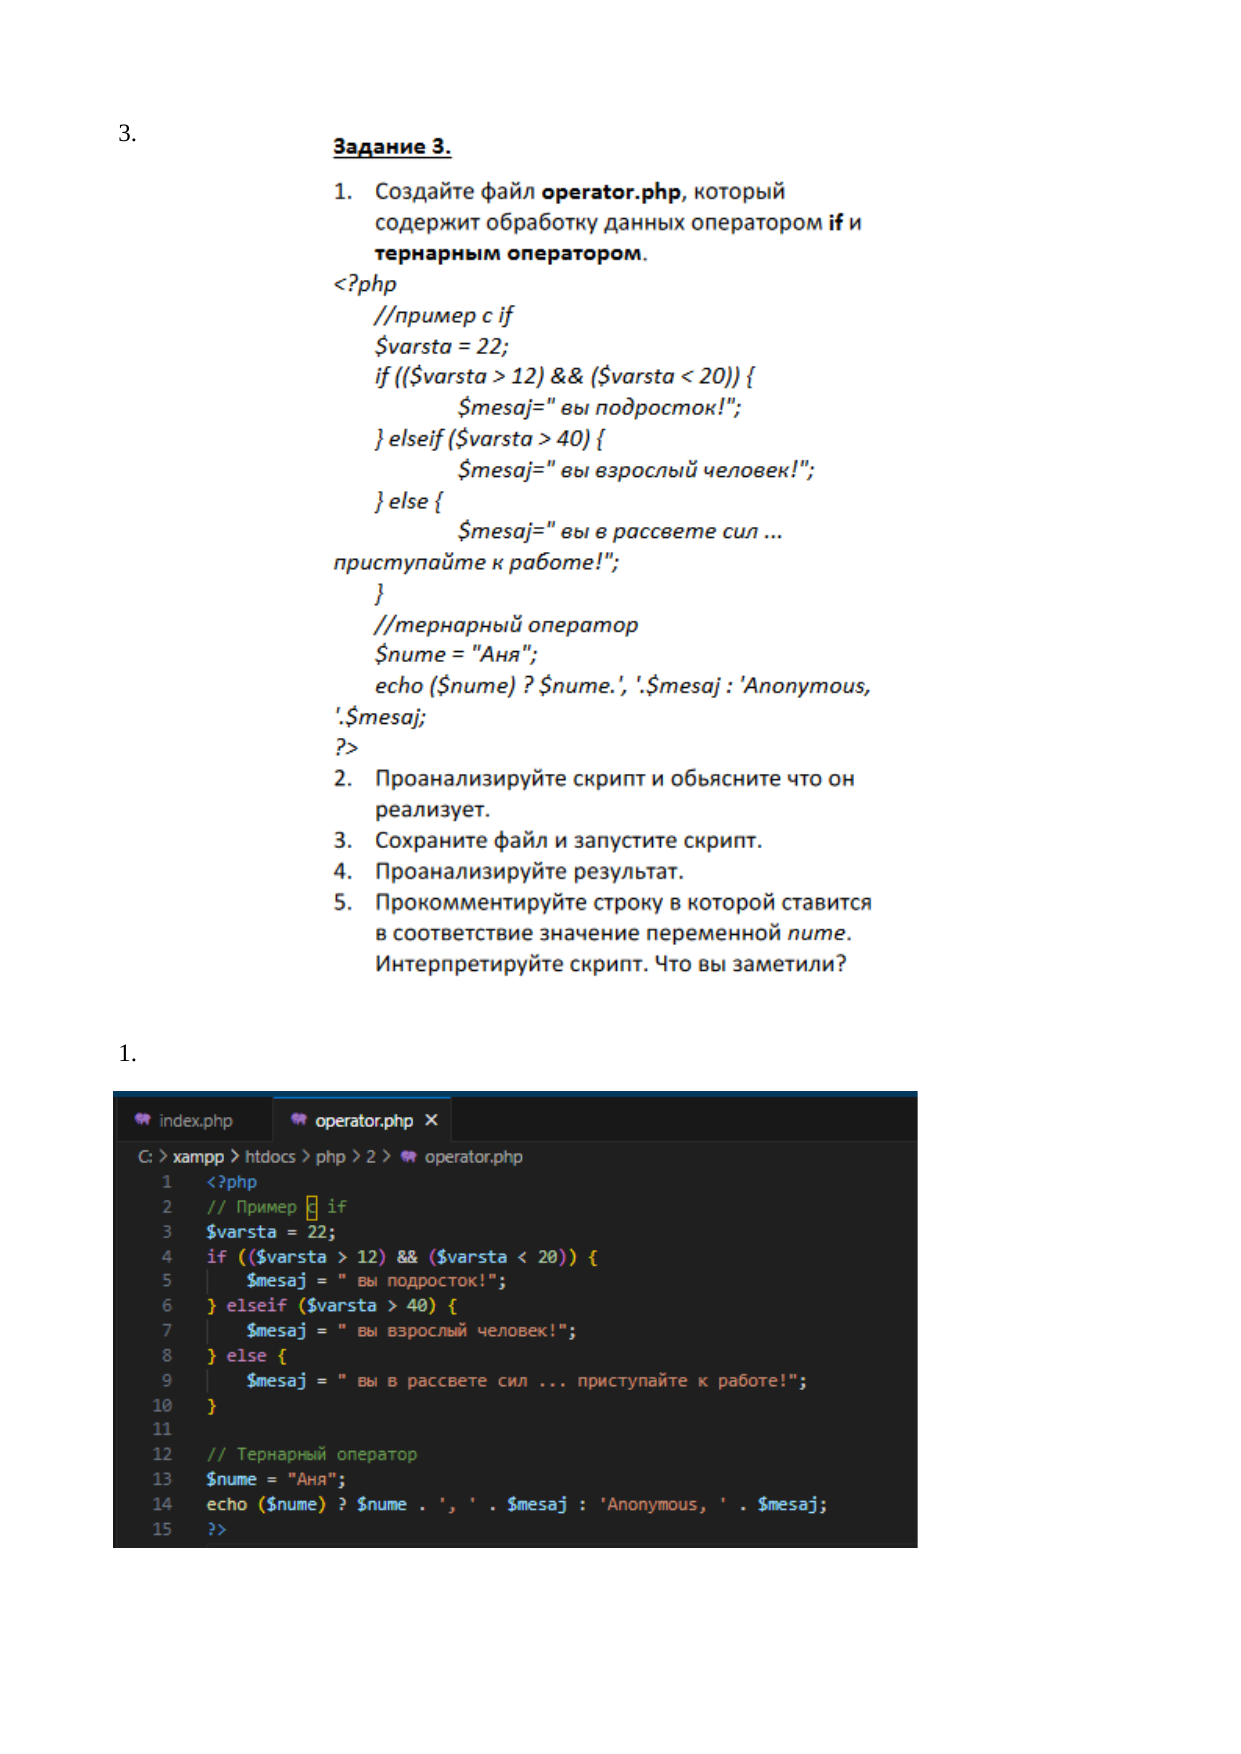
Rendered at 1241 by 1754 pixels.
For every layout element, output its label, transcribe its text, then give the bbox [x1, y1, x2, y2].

text [926, 118, 1122, 147]
text 1. [118, 1038, 1122, 1067]
text 3. [118, 118, 314, 147]
picture [314, 118, 926, 984]
picture [113, 1091, 918, 1548]
